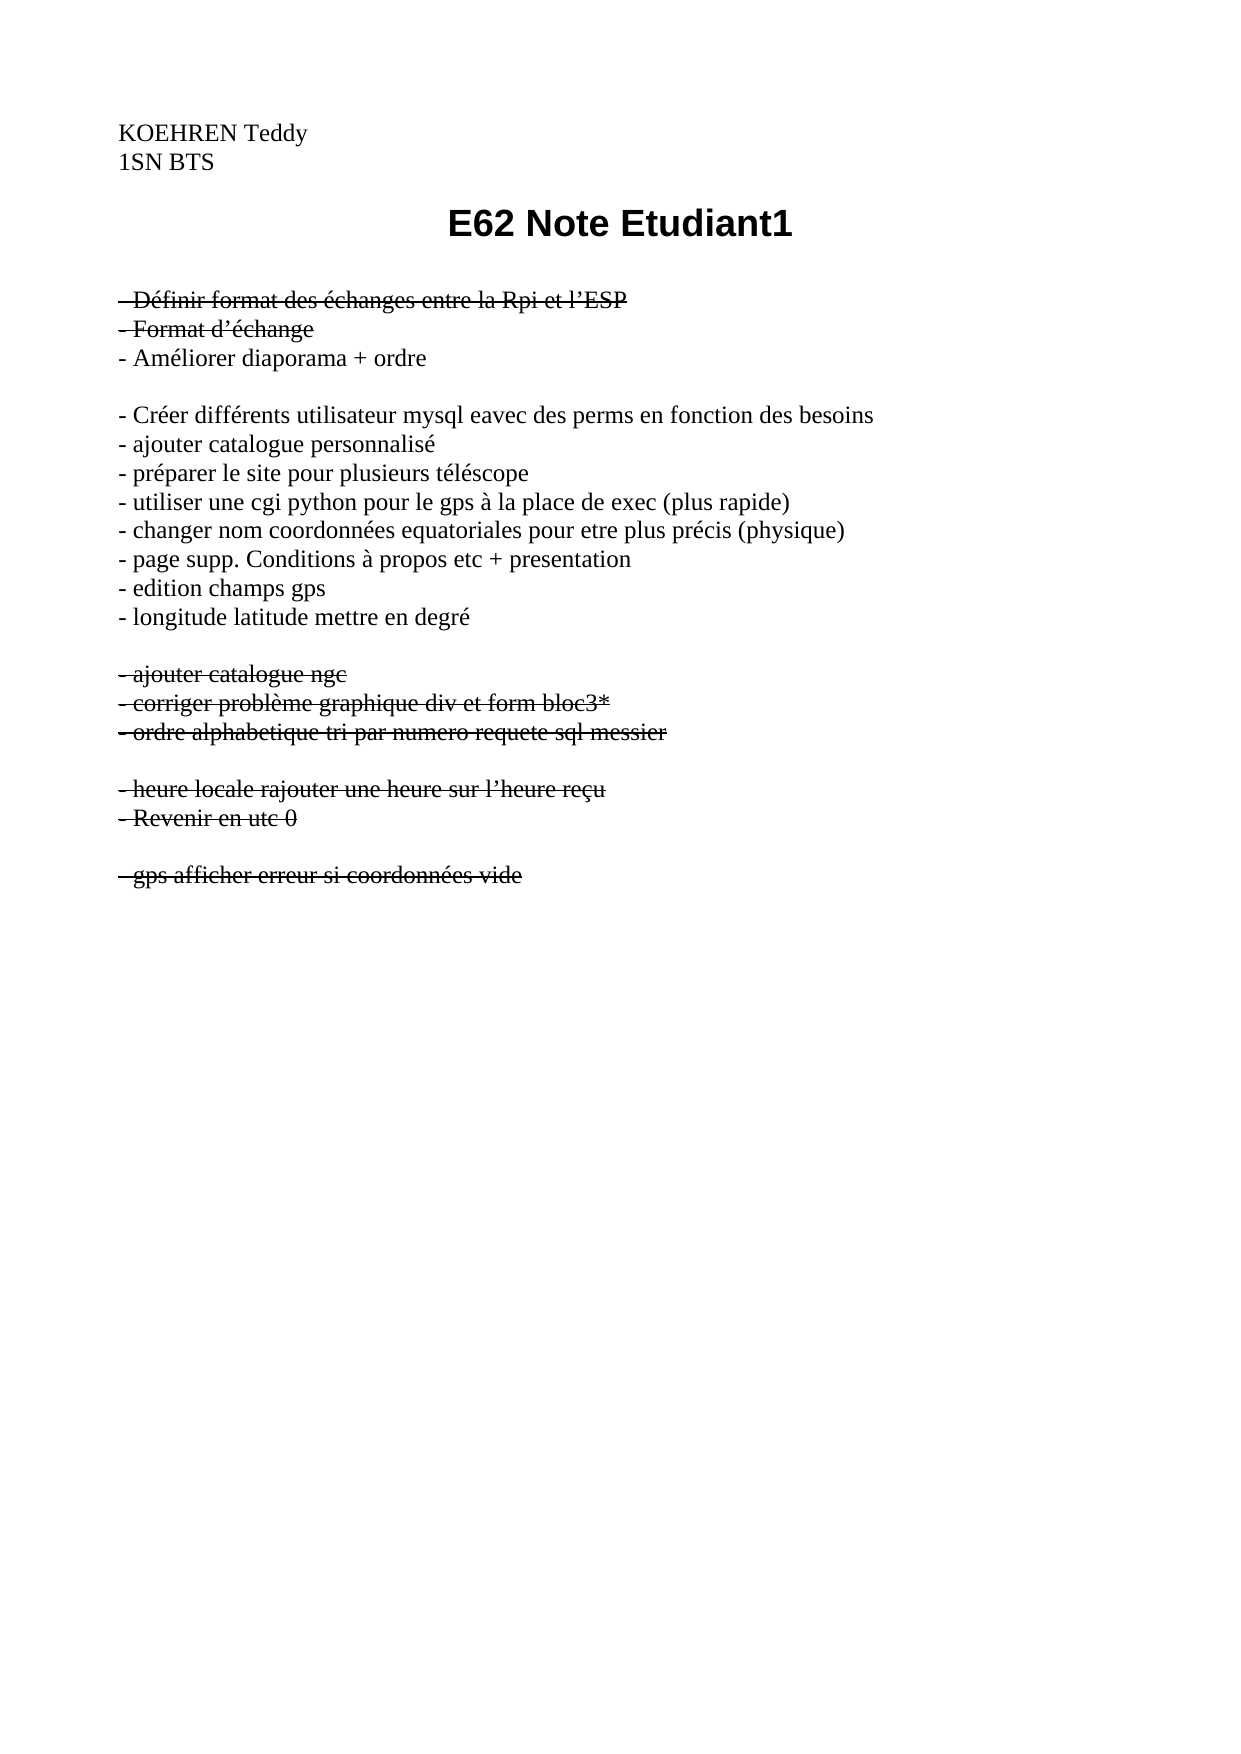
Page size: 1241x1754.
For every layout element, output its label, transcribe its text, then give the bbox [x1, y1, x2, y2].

text - Format d’échange [118, 314, 1122, 343]
text KOEHREN Teddy [118, 118, 1122, 147]
text - ordre alphabetique tri par numero requete sql messier [118, 717, 1122, 746]
text - edition champs gps [118, 573, 1122, 602]
text - utiliser une cgi python pour le gps à la place de exec (plus rapide) [118, 487, 1122, 516]
text - Revenir en utc 0 [118, 803, 1122, 832]
text - heure locale rajouter une heure sur l’heure reçu [118, 774, 1122, 803]
text - ajouter catalogue personnalisé [118, 429, 1122, 458]
text - Créer différents utilisateur mysql eavec des perms en fonction des besoins [118, 401, 1122, 429]
text 1SN BTS [118, 147, 1122, 176]
text - ajouter catalogue ngc [118, 659, 1122, 688]
text - page supp. Conditions à propos etc + presentation [118, 544, 1122, 573]
text - changer nom coordonnées equatoriales pour etre plus précis (physique) [118, 516, 1122, 544]
text - corriger problème graphique div et form bloc3* [118, 688, 1122, 717]
text - préparer le site pour plusieurs téléscope [118, 458, 1122, 487]
text - longitude latitude mettre en degré [118, 602, 1122, 631]
subtitle E62 Note Etudiant1 [118, 201, 1122, 244]
text - Améliorer diaporama + ordre [118, 343, 1122, 372]
text - Définir format des échanges entre la Rpi et l’ESP [118, 286, 1122, 314]
text - gps afficher erreur si coordonnées vide [118, 861, 1122, 889]
